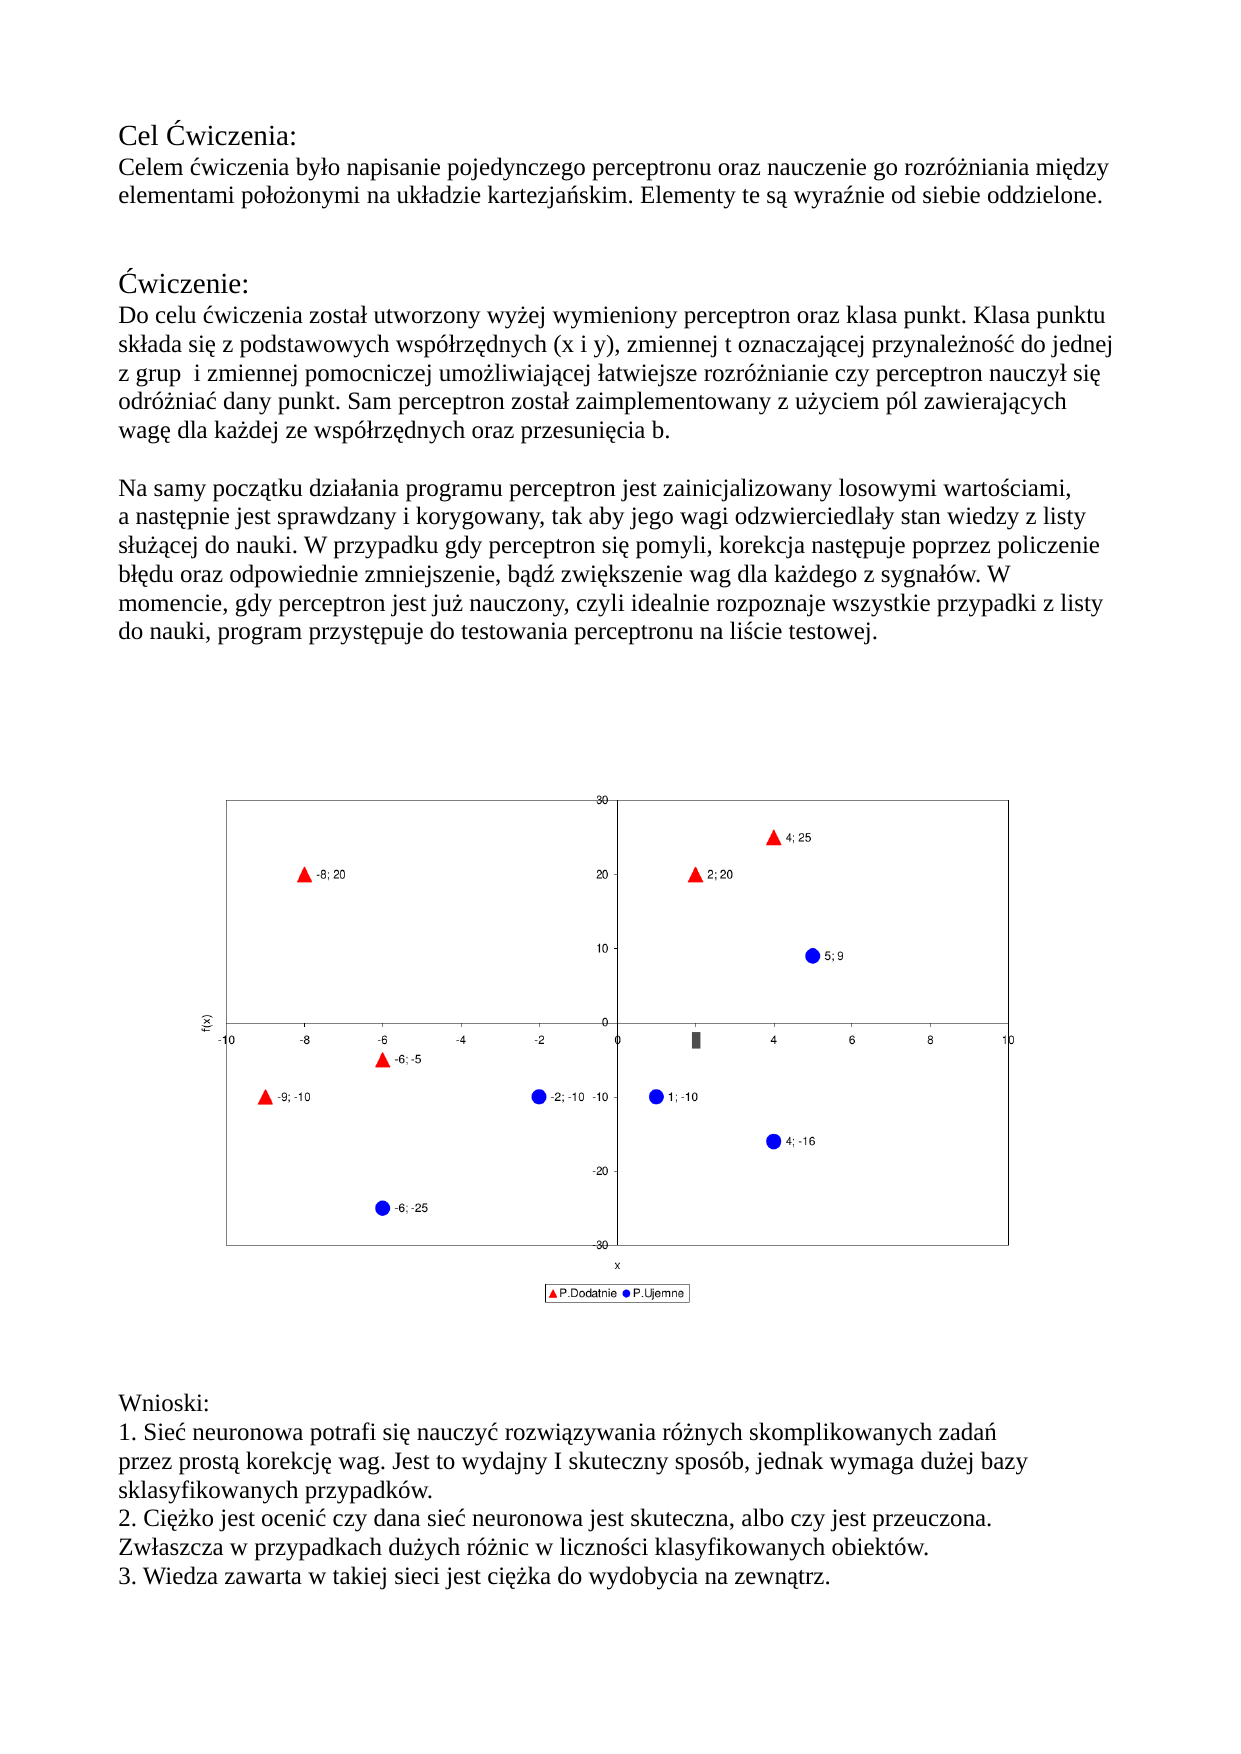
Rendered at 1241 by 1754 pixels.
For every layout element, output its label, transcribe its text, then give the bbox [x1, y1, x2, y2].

text Do celu ćwiczenia został utworzony wyżej wymieniony perceptron oraz klasa punkt. Klasa punktu składa się z podstawowych współrzędnych (x i y), zmiennej t oznaczającej przynależność do jednej z grup i zmiennej pomocniczej umożliwiającej łatwiejsze rozróżnianie czy perceptron nauczył się odróżniać dany punkt. Sam perceptron został zaimplementowany z użyciem pól zawierających wagę dla każdej ze współrzędnych oraz przesunięcia b. [118, 300, 1122, 444]
text Ćwiczenie: [118, 267, 1122, 300]
text Cel Ćwiczenia: [118, 118, 1122, 152]
text 3. Wiedza zawarta w takiej sieci jest ciężka do wydobycia na zewnątrz. [118, 1561, 1122, 1590]
text Na samy początku działania programu perceptron jest zainicjalizowany losowymi wartościami, [118, 473, 1122, 501]
picture [163, 753, 1087, 1303]
text Wnioski: [118, 1388, 1122, 1417]
text 1. Sieć neuronowa potrafi się nauczyć rozwiązywania różnych skomplikowanych zadań [118, 1417, 1122, 1446]
text Celem ćwiczenia było napisanie pojedynczego perceptronu oraz nauczenie go rozróżniania między elementami położonymi na układzie kartezjańskim. Elementy te są wyraźnie od siebie oddzielone. [118, 152, 1122, 209]
text a następnie jest sprawdzany i korygowany, tak aby jego wagi odzwierciedlały stan wiedzy z listy służącej do nauki. W przypadku gdy perceptron się pomyli, korekcja następuje poprzez policzenie błędu oraz odpowiednie zmniejszenie, bądź zwiększenie wag dla każdego z sygnałów. W momencie, gdy perceptron jest już nauczony, czyli idealnie rozpoznaje wszystkie przypadki z listy do nauki, program przystępuje do testowania perceptronu na liście testowej. [118, 501, 1122, 645]
text 2. Ciężko jest ocenić czy dana sieć neuronowa jest skuteczna, albo czy jest przeuczona. [118, 1503, 1122, 1532]
text przez prostą korekcję wag. Jest to wydajny I skuteczny sposób, jednak wymaga dużej bazy sklasyfikowanych przypadków. [118, 1446, 1122, 1503]
text Zwłaszcza w przypadkach dużych różnic w liczności klasyfikowanych obiektów. [118, 1532, 1122, 1561]
